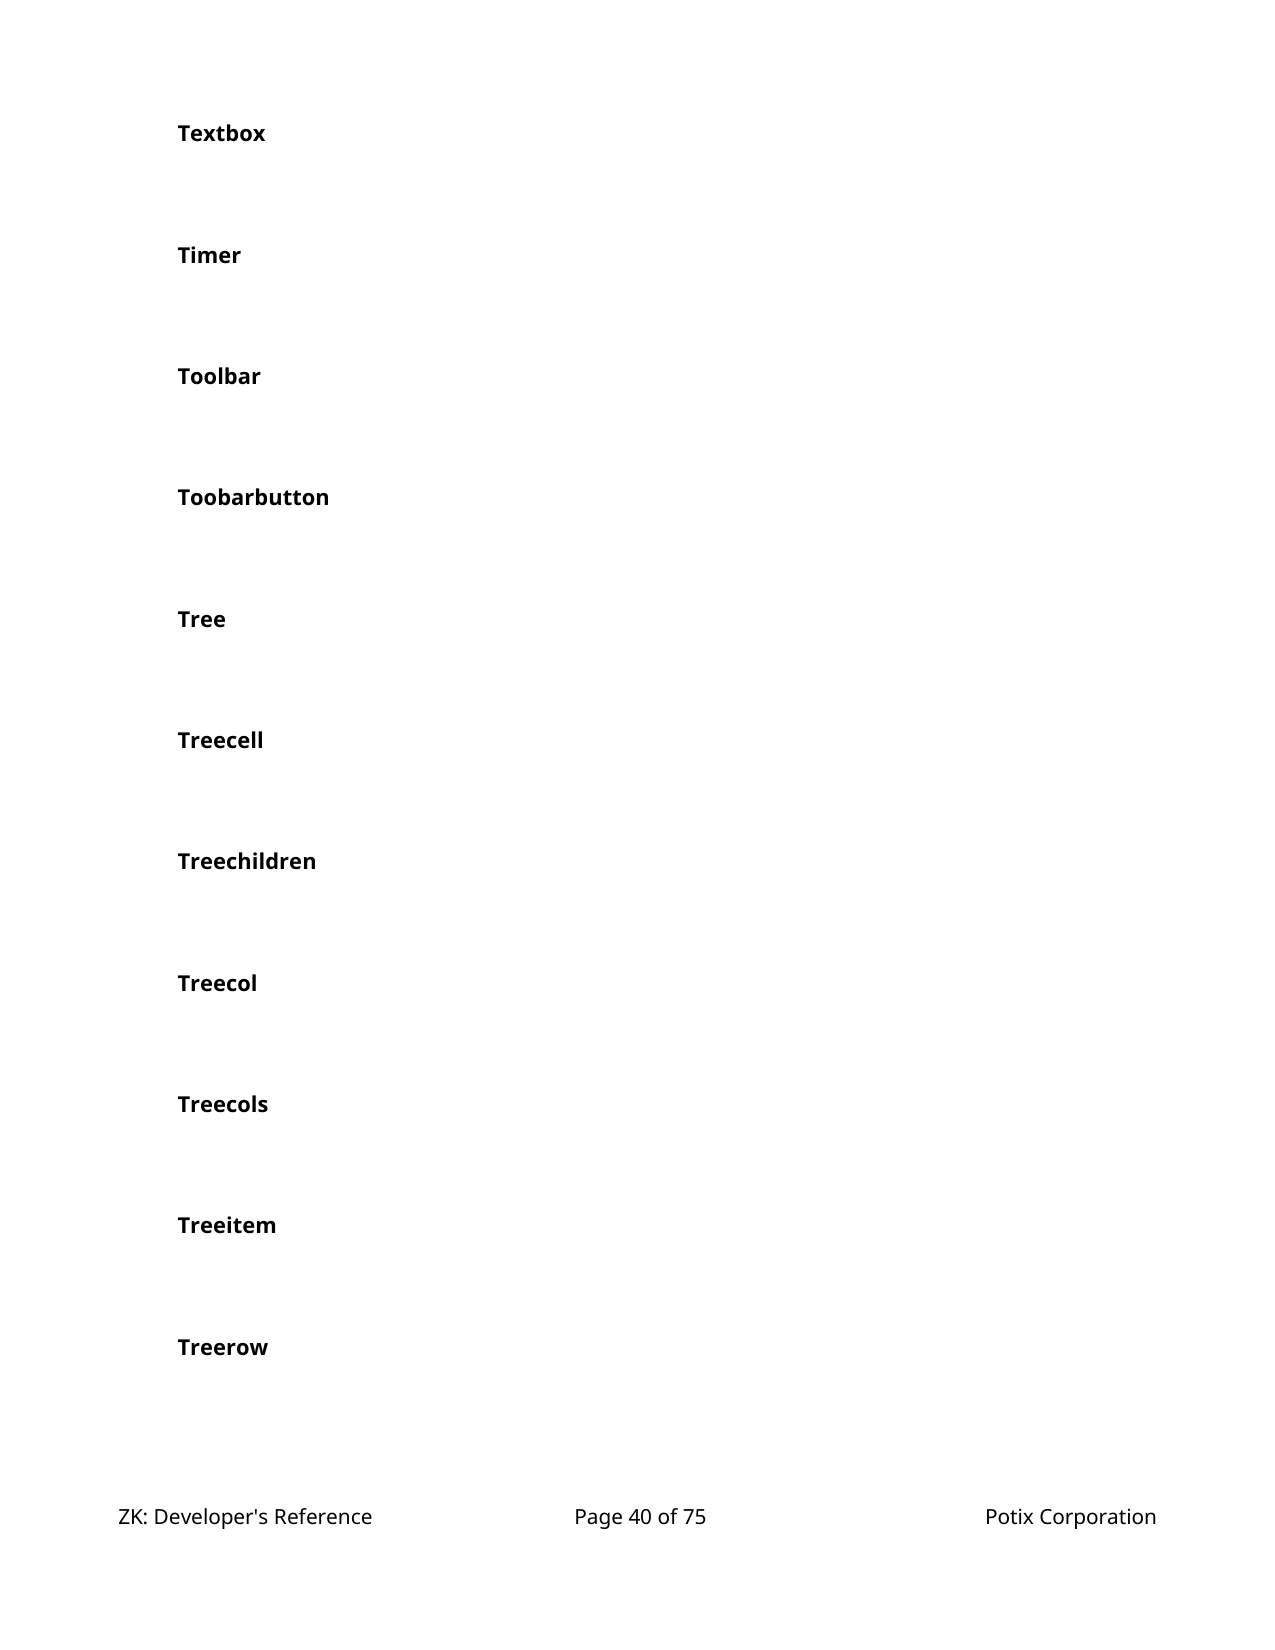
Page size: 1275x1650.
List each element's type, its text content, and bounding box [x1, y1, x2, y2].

subtitle Treecols [177, 1089, 1157, 1119]
subtitle Treecol [177, 968, 1157, 998]
subtitle Treerow [177, 1332, 1157, 1362]
subtitle Toolbar [177, 361, 1157, 391]
subtitle Timer [177, 239, 1157, 269]
subtitle Treechildren [177, 846, 1157, 876]
subtitle Textbox [177, 118, 1157, 148]
subtitle Toobarbutton [177, 482, 1157, 512]
subtitle Treecell [177, 725, 1157, 755]
subtitle Tree [177, 603, 1157, 633]
subtitle Treeitem [177, 1210, 1157, 1240]
